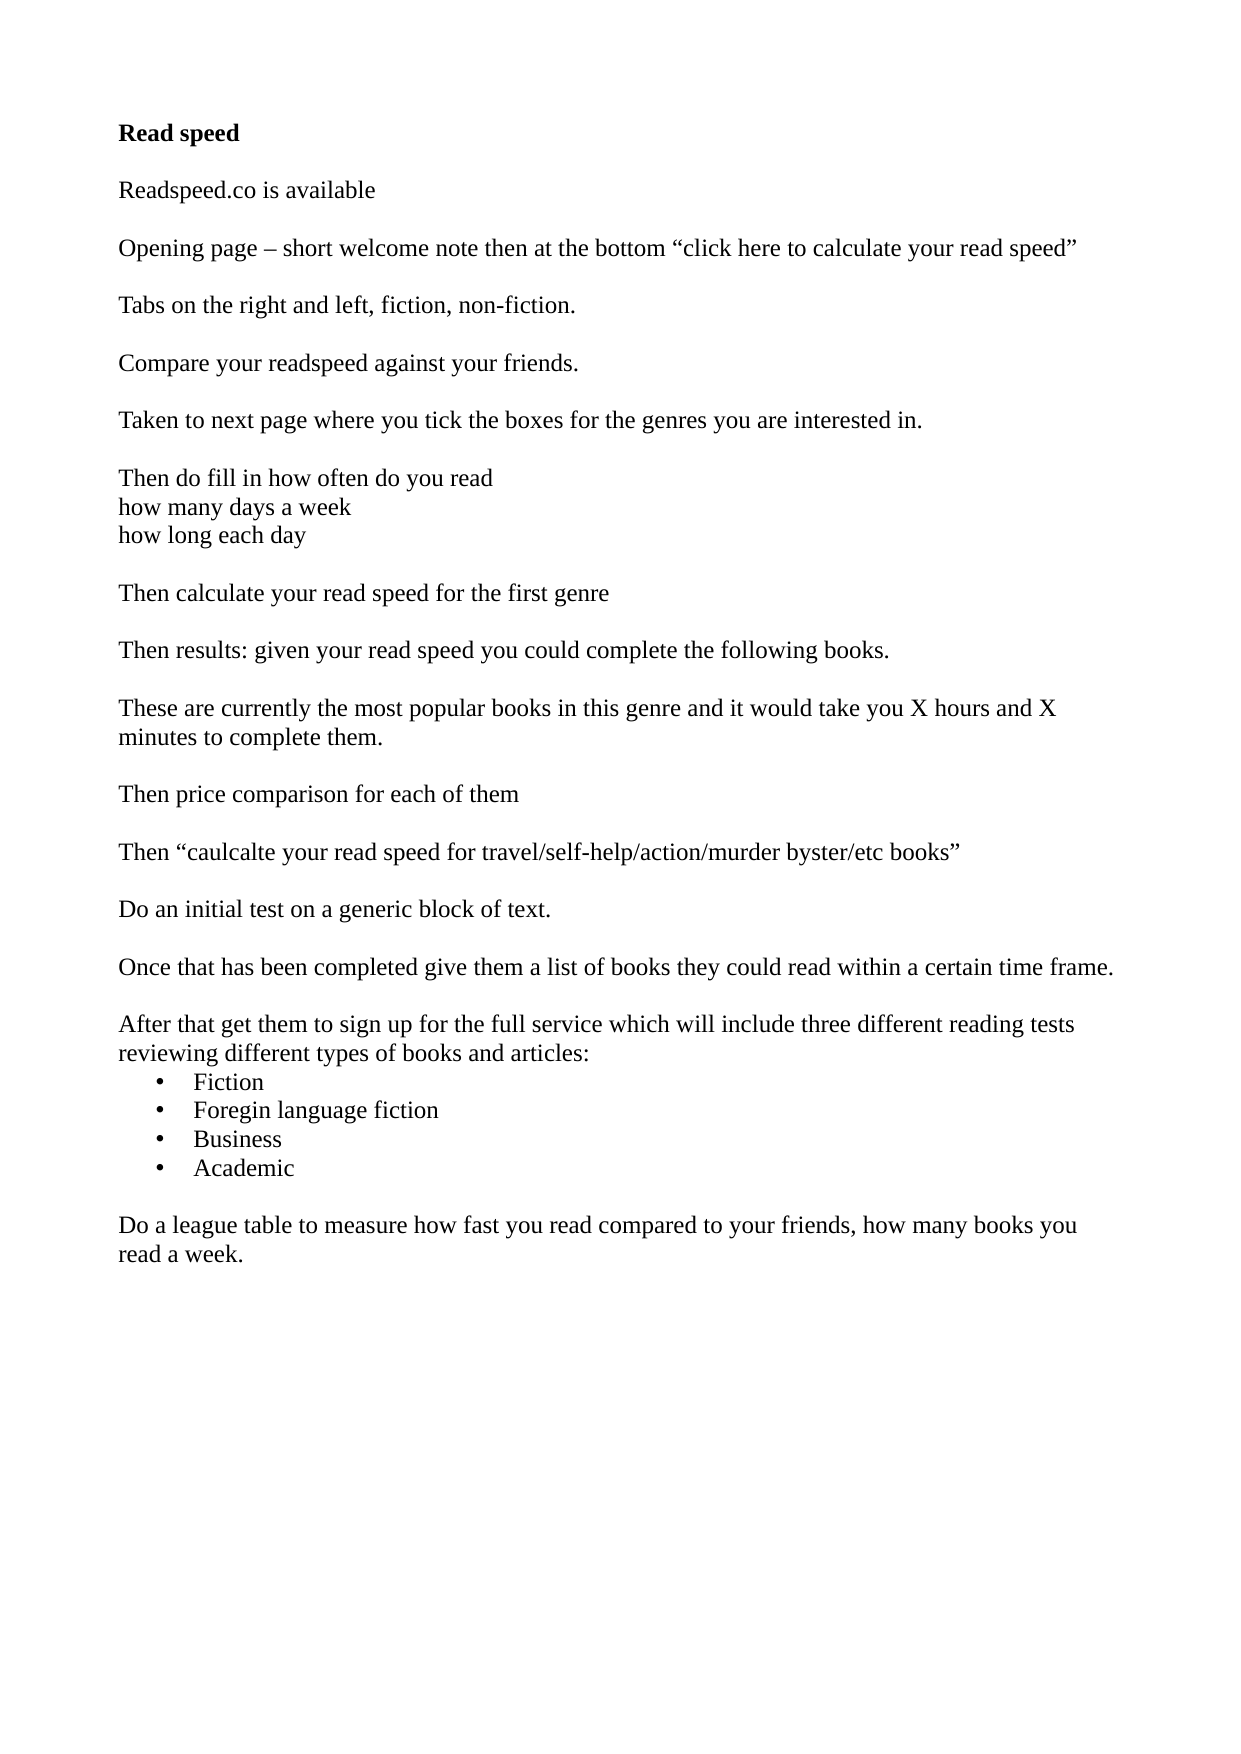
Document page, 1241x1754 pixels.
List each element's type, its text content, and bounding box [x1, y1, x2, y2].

text Compare your readspeed against your friends. [118, 348, 1122, 377]
text Taken to next page where you tick the boxes for the genres you are interested in. [118, 406, 1122, 434]
text Then do fill in how often do you read [118, 463, 1122, 492]
list Fiction [156, 1067, 1122, 1096]
text Opening page – short welcome note then at the bottom “click here to calculate your read speed” [118, 233, 1122, 262]
list Foregin language fiction [156, 1096, 1122, 1124]
text Then calculate your read speed for the first genre [118, 578, 1122, 607]
text Tabs on the right and left, fiction, non-fiction. [118, 291, 1122, 319]
text Then results: given your read speed you could complete the following books. [118, 636, 1122, 664]
text how long each day [118, 521, 1122, 549]
text Do a league table to measure how fast you read compared to your friends, how many books you read a week. [118, 1211, 1122, 1268]
list Academic [156, 1153, 1122, 1182]
text how many days a week [118, 492, 1122, 521]
text Do an initial test on a generic block of text. [118, 894, 1122, 923]
text Then price comparison for each of them [118, 779, 1122, 808]
text Readspeed.co is available [118, 176, 1122, 204]
list Business [156, 1124, 1122, 1153]
text Then “caulcalte your read speed for travel/self-help/action/murder byster/etc books” [118, 837, 1122, 866]
text Once that has been completed give them a list of books they could read within a certain time frame. [118, 952, 1122, 981]
text These are currently the most popular books in this genre and it would take you X hours and X minutes to complete them. [118, 693, 1122, 751]
text After that get them to sign up for the full service which will include three different reading tests reviewing different types of books and articles: [118, 1009, 1122, 1067]
text Read speed [118, 118, 1122, 147]
